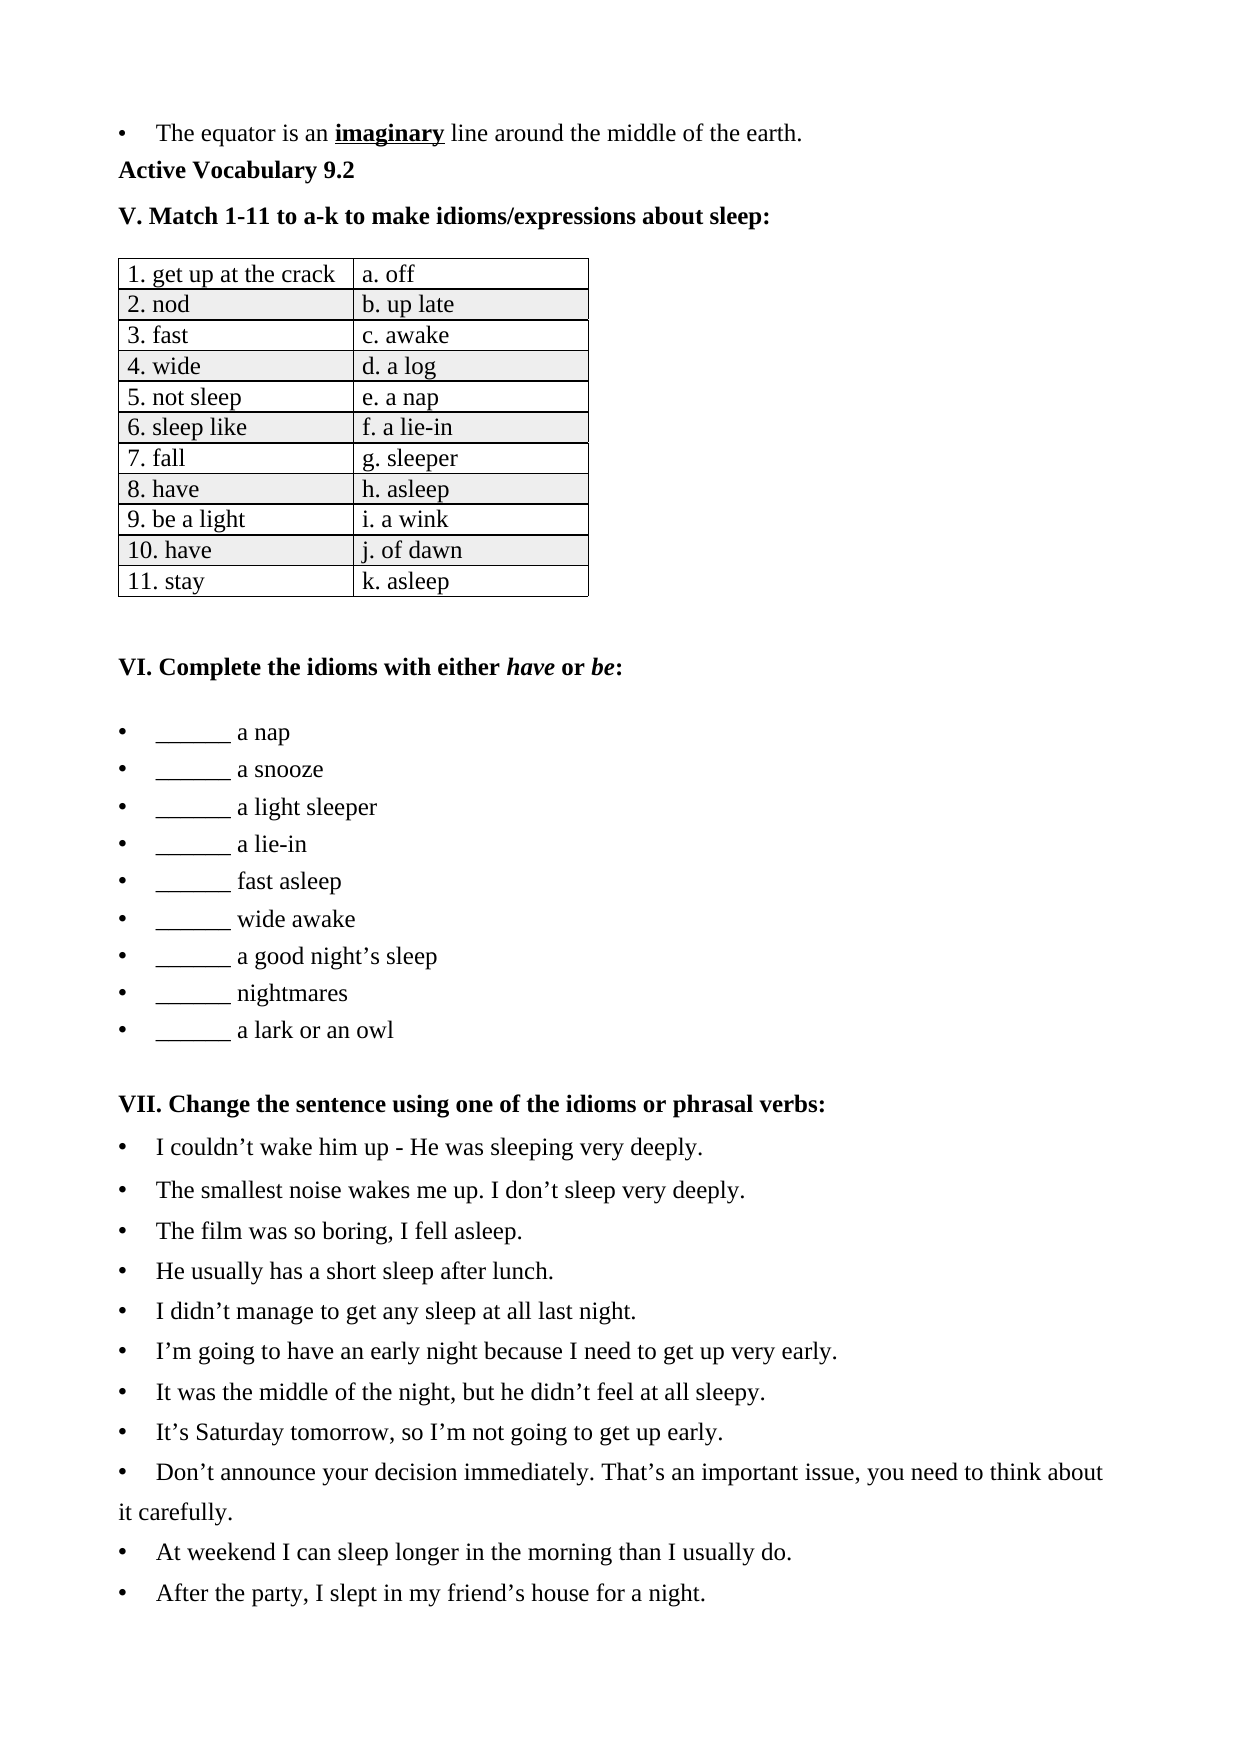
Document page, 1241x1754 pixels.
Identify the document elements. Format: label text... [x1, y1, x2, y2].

list The equator is an imaginary line around the middle of the earth. [81, 118, 1122, 147]
list ______ nightmares [81, 978, 1122, 1007]
table_cell j. of dawn [354, 536, 588, 565]
list ______ a nap [81, 717, 1122, 746]
table_cell 7. fall [119, 444, 353, 473]
list ______ wide awake [81, 904, 1122, 932]
table_cell c. awake [354, 321, 588, 350]
list ______ a lark or an owl [81, 1016, 1122, 1044]
table_cell 8. have [119, 474, 353, 503]
list Don’t announce your decision immediately. That’s an important issue, you need to think about it carefully. [81, 1457, 1122, 1526]
table_cell 4. wide [119, 351, 353, 380]
table_cell b. up late [354, 290, 588, 319]
list I didn’t manage to get any sleep at all last night. [81, 1296, 1122, 1325]
list ______ a light sleeper [81, 792, 1122, 821]
list ______ fast asleep [81, 866, 1122, 895]
table_cell f. a lie-in [354, 413, 588, 442]
list He usually has a short sleep after lunch. [81, 1256, 1122, 1285]
table_header a. off [354, 259, 588, 288]
table_cell g. sleeper [354, 444, 588, 473]
text VII. Change the sentence using one of the idioms or phrasal verbs: [118, 1089, 1122, 1118]
table_cell d. a log [354, 351, 588, 380]
table_cell 5. not sleep [119, 382, 353, 411]
table_cell h. asleep [354, 474, 588, 503]
table_cell 3. fast [119, 321, 353, 350]
table_cell i. a wink [354, 505, 588, 534]
table_header 1. get up at the crack [119, 259, 353, 288]
list I couldn’t wake him up - He was sleeping very deeply. [81, 1132, 1122, 1161]
table_cell 10. have [119, 536, 353, 565]
list At weekend I can sleep longer in the morning than I usually do. [81, 1537, 1122, 1566]
list ______ a lie-in [81, 829, 1122, 858]
text V. Match 1-11 to a-k to make idioms/expressions about sleep: [118, 201, 1122, 230]
list After the party, I slept in my friend’s house for a night. [81, 1578, 1122, 1606]
list ______ a good night’s sleep [81, 941, 1122, 970]
list It was the middle of the night, but he didn’t feel at all sleepy. [81, 1377, 1122, 1405]
list It’s Saturday tomorrow, so I’m not going to get up early. [81, 1417, 1122, 1446]
list The film was so boring, I fell asleep. [81, 1216, 1122, 1244]
text Active Vocabulary 9.2 [118, 155, 1122, 184]
table_cell k. asleep [354, 566, 588, 596]
table_cell 9. be a light [119, 505, 353, 534]
table_cell 2. nod [119, 290, 353, 319]
list ______ a snooze [81, 754, 1122, 783]
list The smallest noise wakes me up. I don’t sleep very deeply. [81, 1176, 1122, 1204]
table_cell 11. stay [119, 566, 353, 596]
text VI. Complete the idioms with either have or be: [118, 652, 1122, 681]
list I’m going to have an early night because I need to get up very early. [81, 1336, 1122, 1365]
table_cell e. a nap [354, 382, 588, 411]
table_cell 6. sleep like [119, 413, 353, 442]
